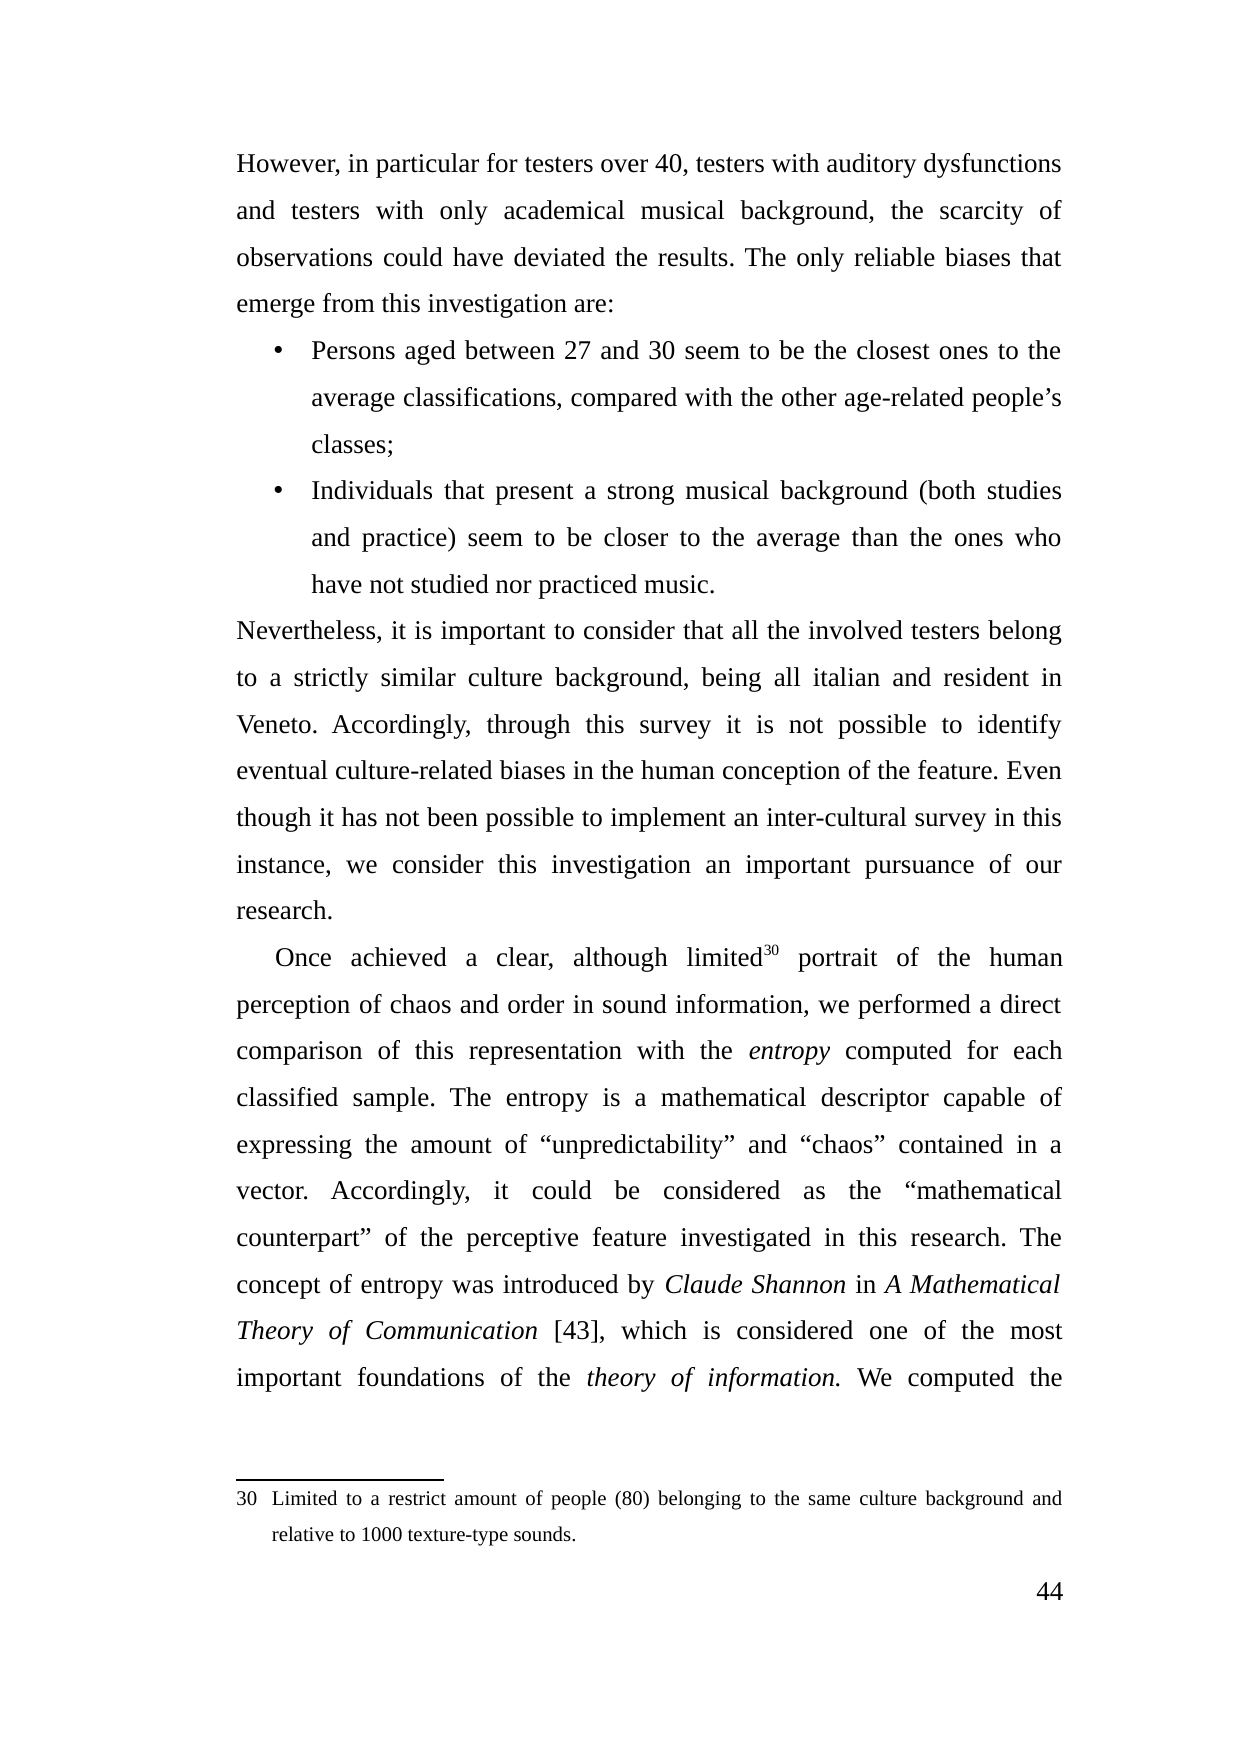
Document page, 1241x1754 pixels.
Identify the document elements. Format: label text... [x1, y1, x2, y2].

list Individuals that present a strong musical background (both studies and practice) seem to be closer to the average than the ones who have not studied nor practiced music. [274, 474, 1063, 599]
text However, in particular for testers over 40, testers with auditory dysfunctions and testers with only academical musical background, the scarcity of observations could have deviated the results. The only reliable biases that emerge from this investigation are: [236, 148, 1063, 319]
list Persons aged between 27 and 30 seem to be the closest ones to the average classifications, compared with the other age-related people’s classes; [274, 334, 1063, 459]
text Nevertheless, it is important to consider that all the involved testers belong to a strictly similar culture background, being all italian and resident in Veneto. Accordingly, through this survey it is not possible to identify eventual culture-related biases in the human conception of the feature. Even though it has not been possible to implement an inter-cultural survey in this instance, we consider this investigation an important pursuance of our research. [236, 614, 1063, 926]
text Once achieved a clear, although limited portrait of the human perception of chaos and order in sound information, we performed a direct comparison of this representation with the entropy computed for each classified sample. The entropy is a mathematical descriptor capable of expressing the amount of “unpredictability” and “chaos” contained in a vector. Accordingly, it could be considered as the “mathematical counterpart” of the perceptive feature investigated in this research. The concept of entropy was introduced by Claude Shannon in A Mathematical Theory of Communication [43], which is considered one of the most important foundations of the theory of information. We computed the [236, 941, 1063, 1392]
text Limited to a restrict amount of people (80) belonging to the same culture background and relative to 1000 texture-type sounds. [236, 1486, 1063, 1546]
